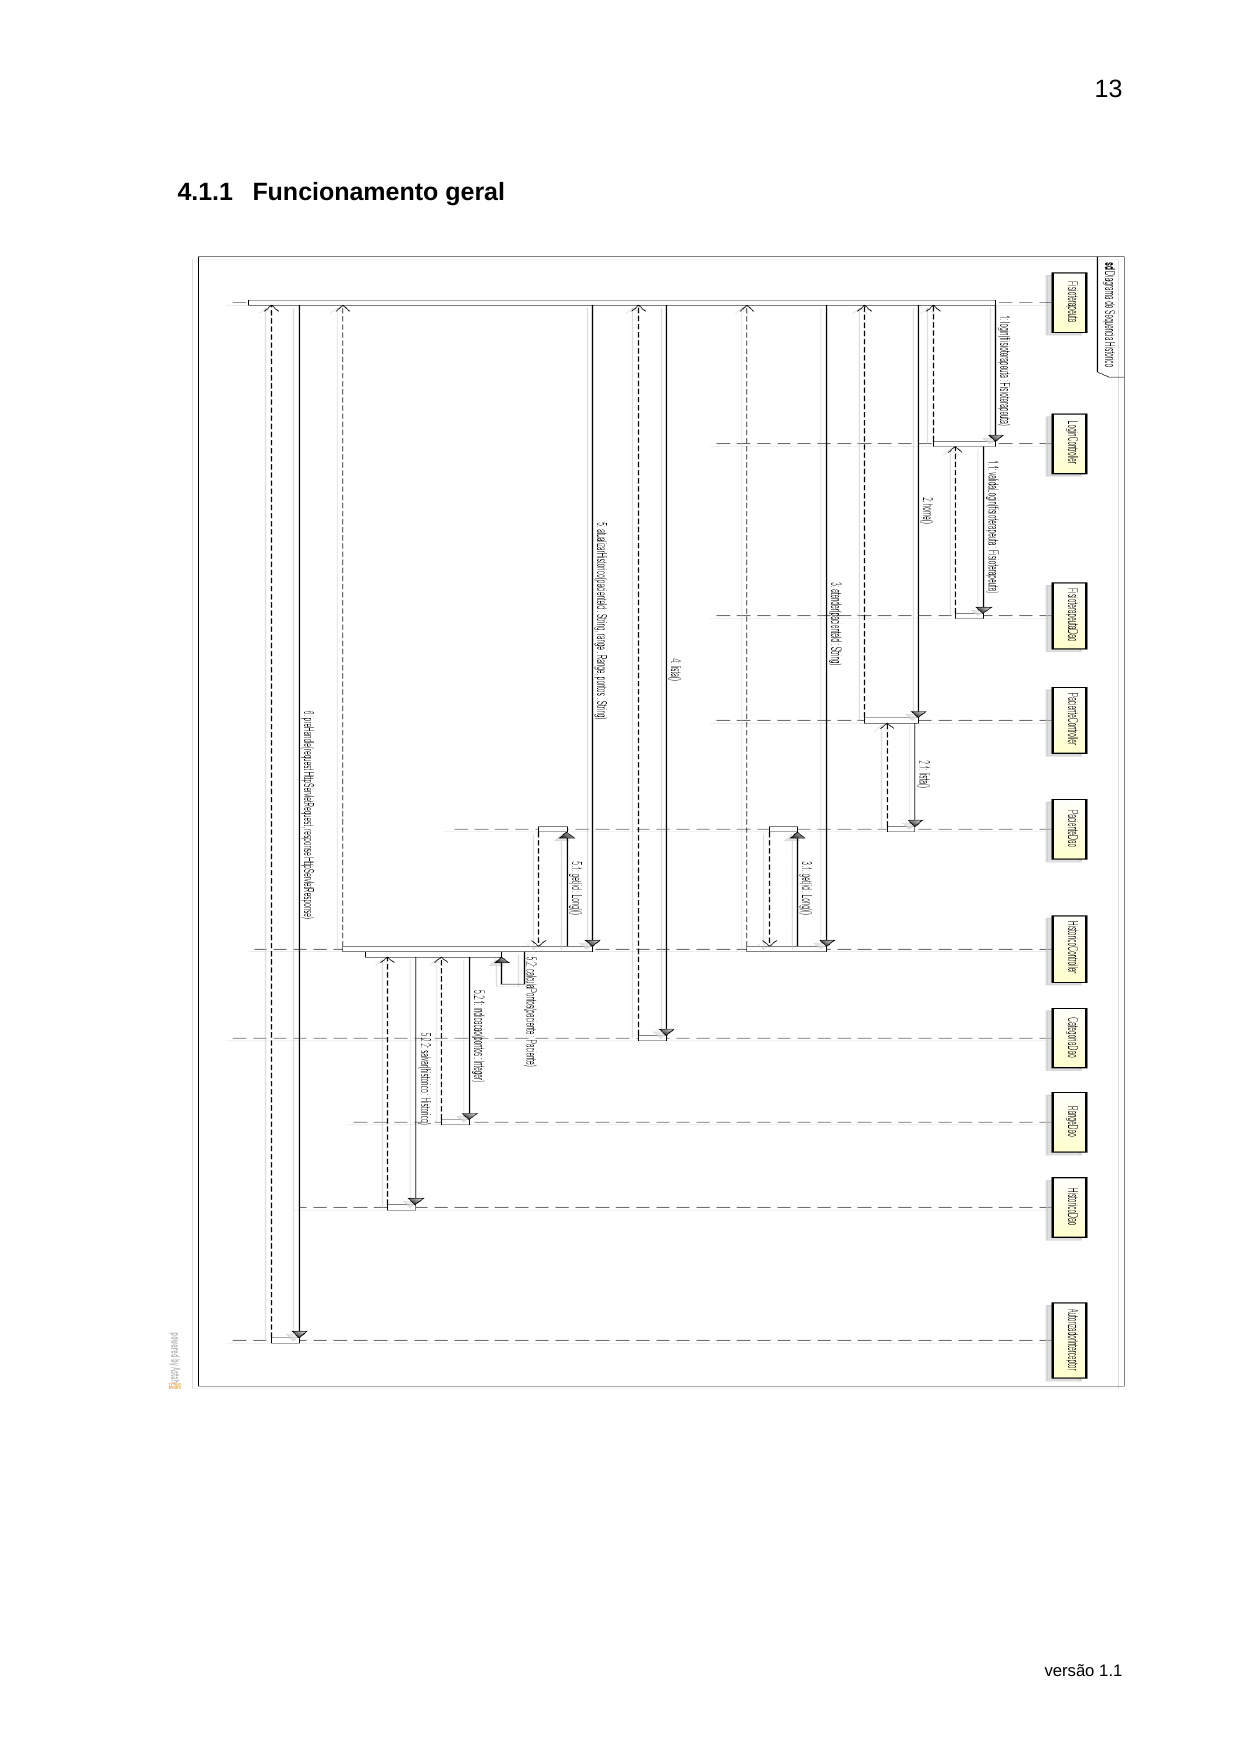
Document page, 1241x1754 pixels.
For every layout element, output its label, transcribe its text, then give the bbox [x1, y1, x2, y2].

picture [164, 251, 1135, 1391]
subtitle Funcionamento geral [177, 177, 1122, 206]
